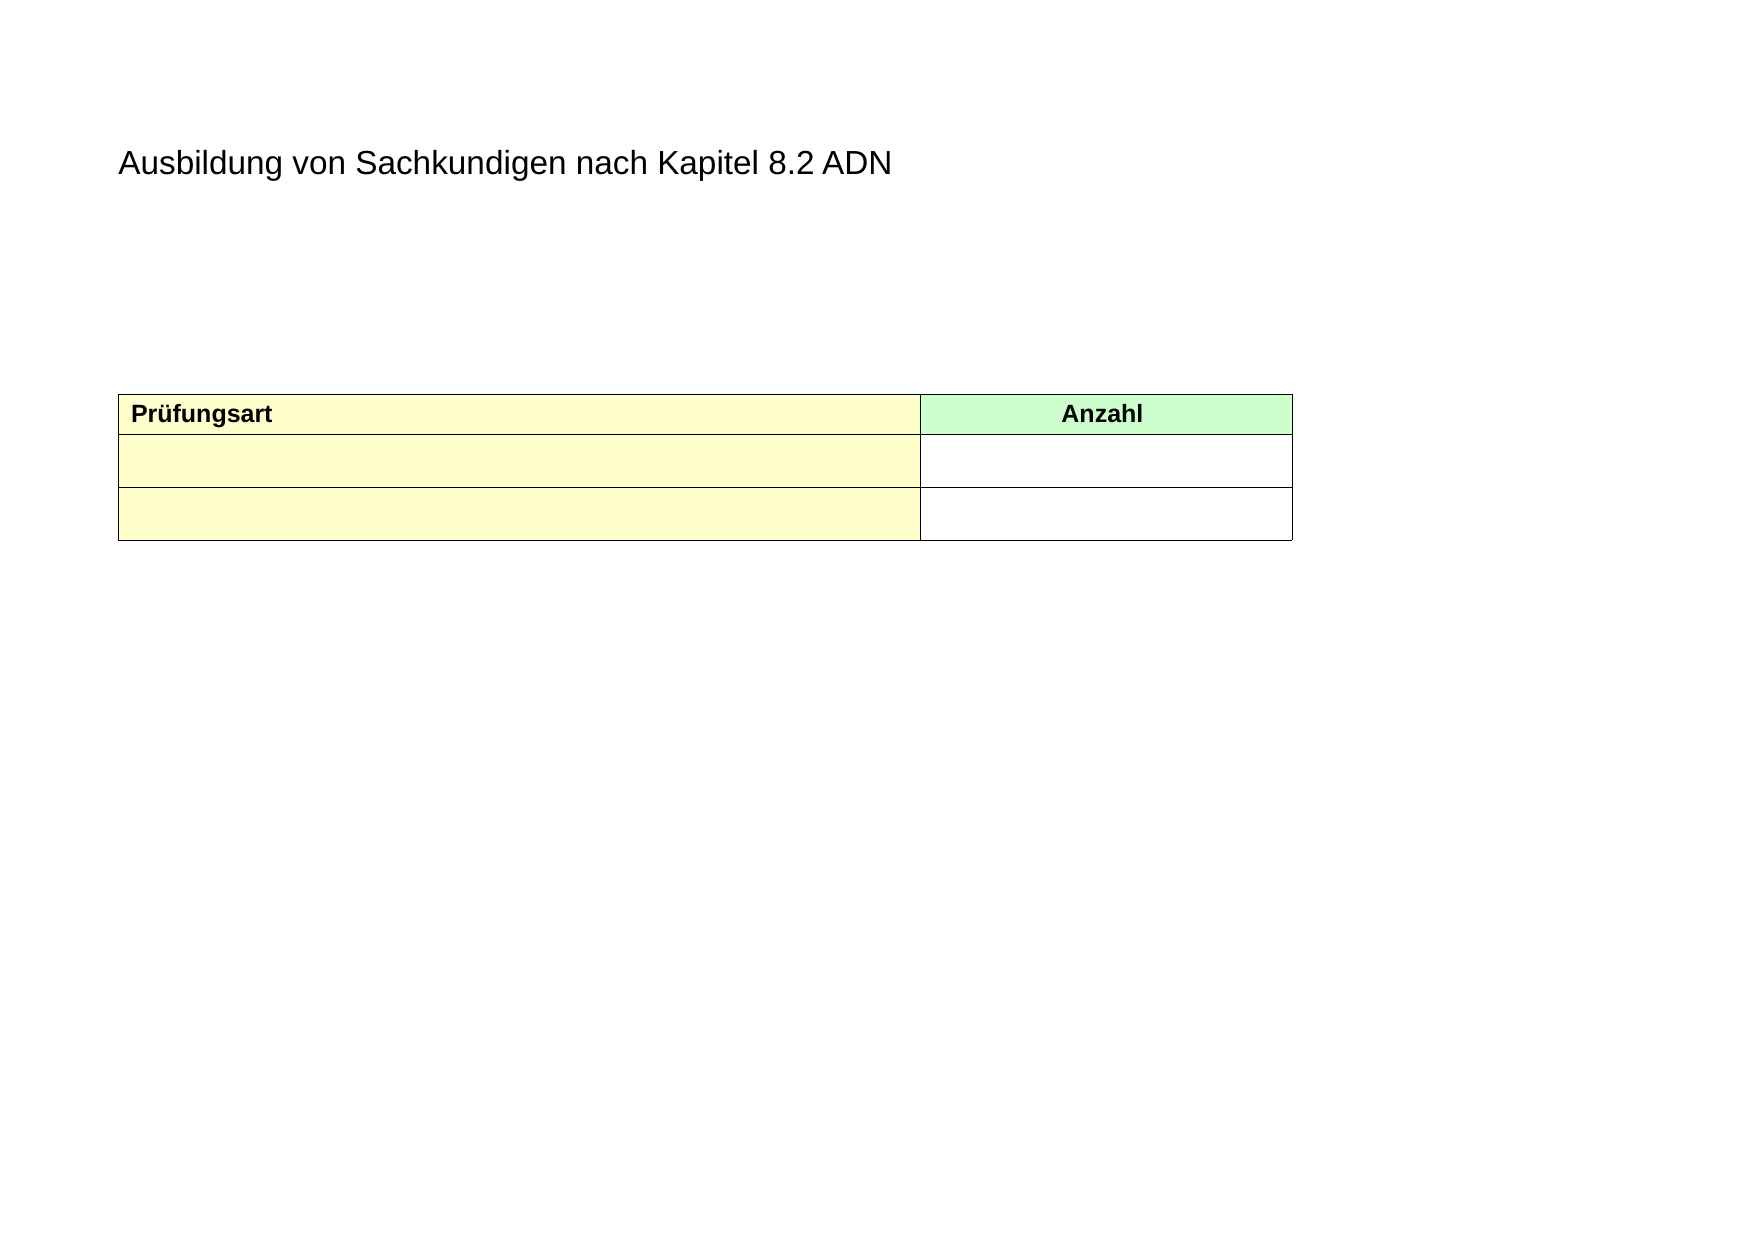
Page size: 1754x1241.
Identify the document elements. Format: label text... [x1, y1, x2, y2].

table_cell [921, 488, 1292, 540]
table_cell [921, 435, 1292, 487]
table_header Prüfungsart [119, 395, 920, 434]
table_cell [119, 435, 920, 487]
table_cell [119, 488, 920, 540]
subtitle Ausbildung von Sachkundigen nach Kapitel 8.2 ADN [118, 143, 1636, 182]
table_header Anzahl [921, 395, 1292, 434]
